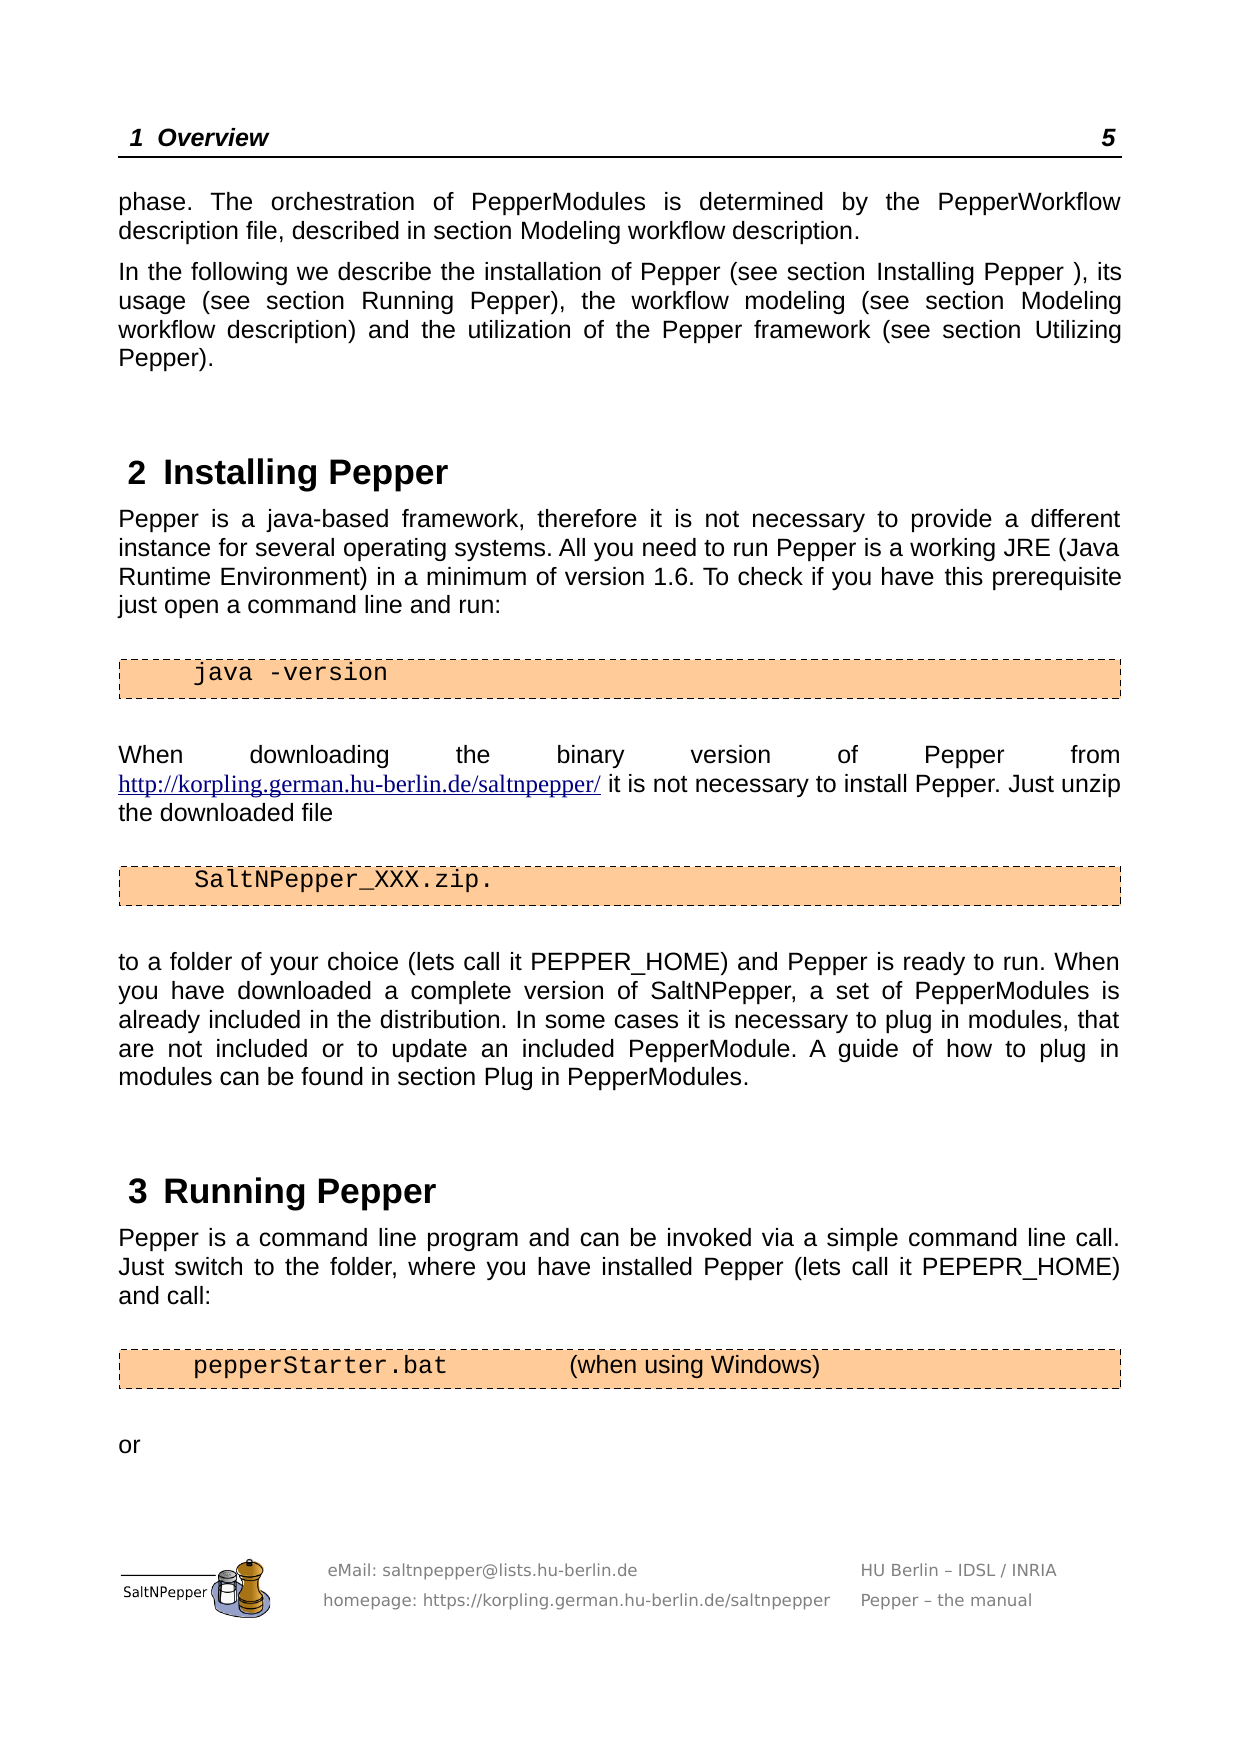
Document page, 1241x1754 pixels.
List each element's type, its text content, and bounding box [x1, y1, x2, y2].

text or [118, 1430, 1122, 1459]
subtitle Running Pepper [118, 1170, 1122, 1211]
text Pepper is a java-based framework, therefore it is not necessary to provide a different instance for several operating systems. All you need to run Pepper is a working JRE (Java Runtime Environment) in a minimum of version 1.6. To check if you have this prerequisite just open a command line and run: [118, 504, 1122, 619]
text In the following we describe the installation of Pepper (see section Installing Pepper ), its usage (see section Running Pepper), the workflow modeling (see section Modeling workflow description) and the utilization of the Pepper framework (see section Utilizing Pepper). [118, 257, 1122, 372]
picture [120, 1558, 270, 1618]
subtitle Installing Pepper [118, 451, 1122, 492]
text to a folder of your choice (lets call it PEPPER_HOME) and Pepper is ready to run. When you have downloaded a complete version of SaltNPepper, a set of PepperModules is already included in the distribution. In some cases it is necessary to plug in modules, that are not included or to update an included PepperModule. A guide of how to plug in modules can be found in section Plug in PepperModules. [118, 947, 1122, 1091]
text Pepper is a command line program and can be invoked via a simple command line call. Just switch to the folder, where you have installed Pepper (lets call it PEPEPR_HOME) and call: [118, 1223, 1122, 1309]
text When downloading the binary version of Pepper from http://korpling.german.hu-berlin.de/saltnpepper/ it is not necessary to install Pepper. Just unzip the downloaded file [118, 740, 1122, 826]
text phase. The orchestration of PepperModules is determined by the PepperWorkflow description file, described in section Modeling workflow description. [118, 187, 1122, 245]
